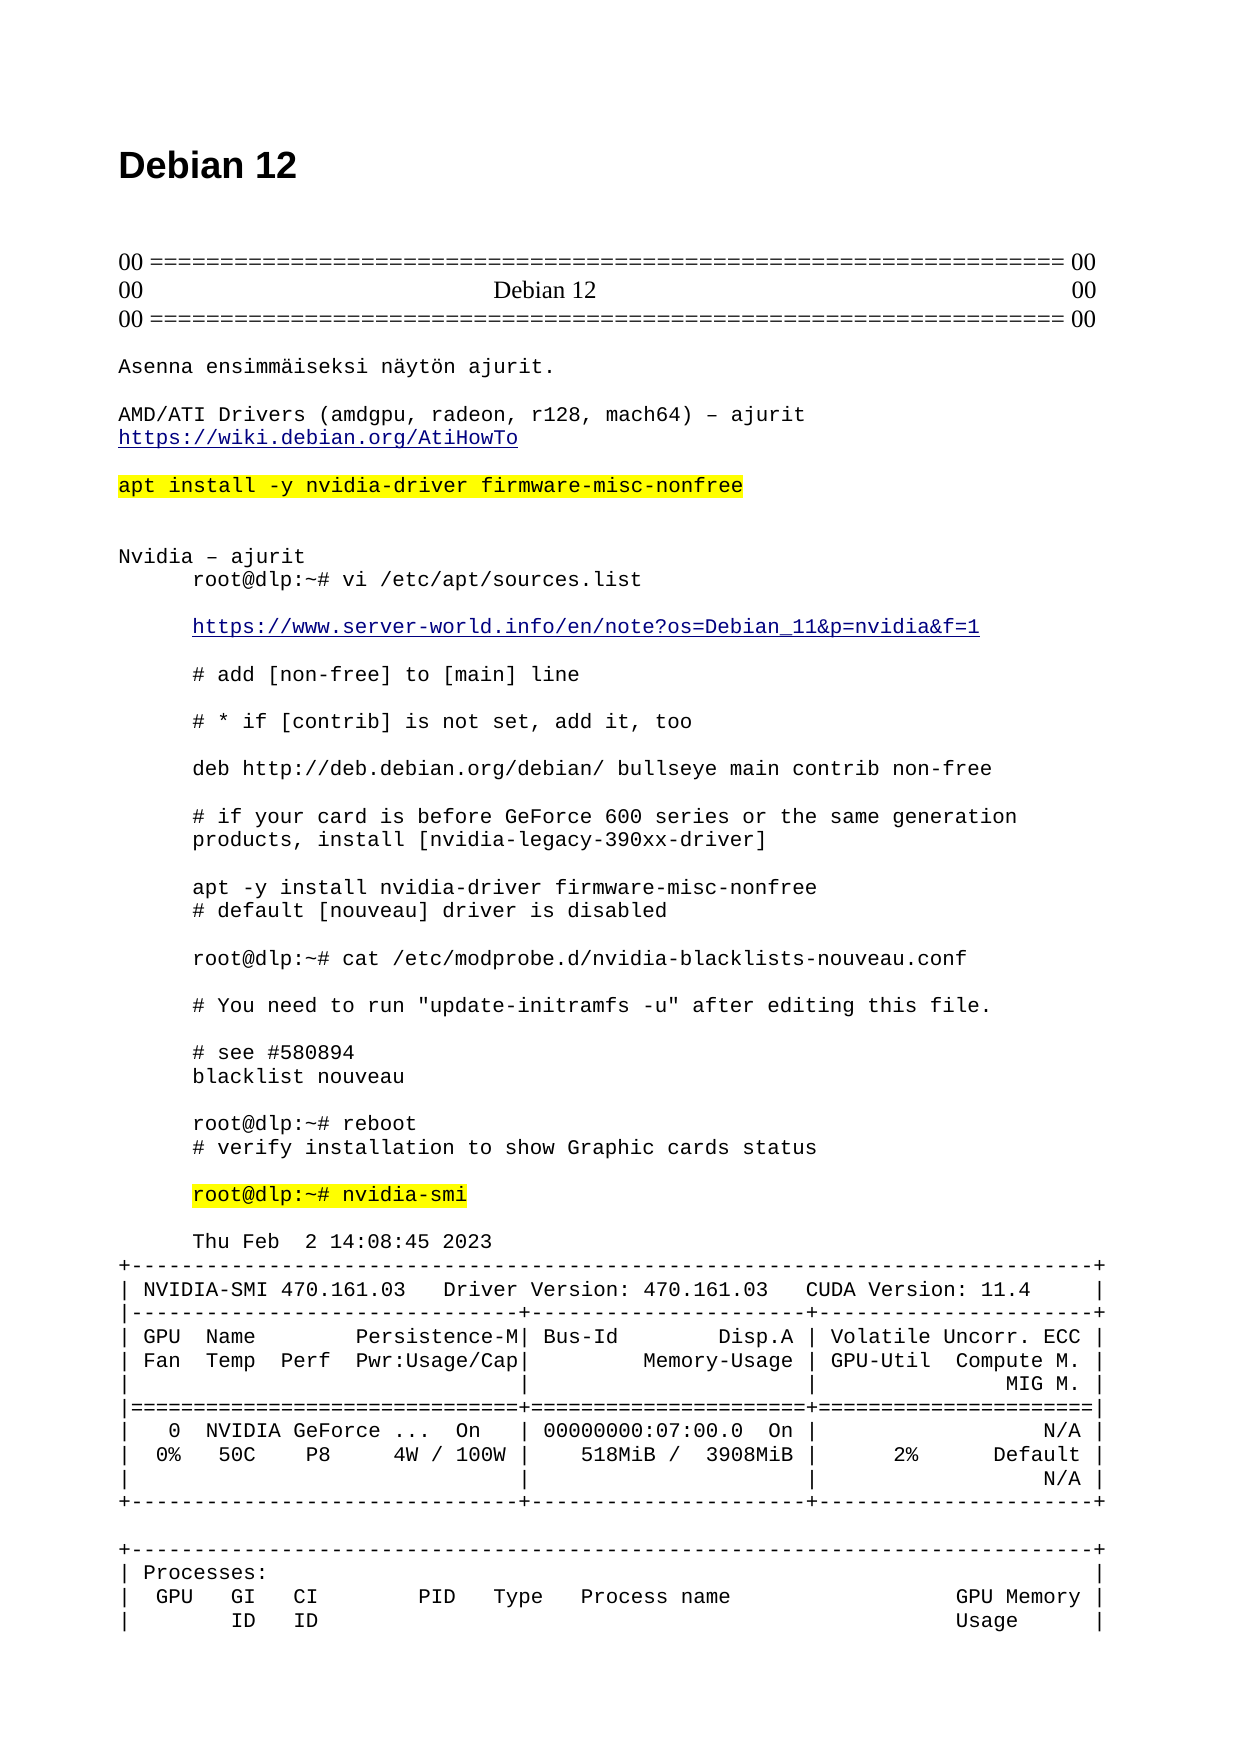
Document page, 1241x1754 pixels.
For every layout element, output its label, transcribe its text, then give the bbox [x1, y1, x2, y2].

text | NVIDIA-SMI 470.161.03 Driver Version: 470.161.03 CUDA Version: 11.4 | [118, 1279, 1122, 1302]
text apt -y install nvidia-driver firmware-misc-nonfree [192, 877, 1122, 900]
text https://www.server-world.info/en/note?os=Debian_11&p=nvidia&f=1 [192, 617, 1122, 640]
text 00 Debian 12 00 [118, 275, 1122, 304]
text | | | N/A | [118, 1468, 1122, 1491]
text | Fan Temp Perf Pwr:Usage/Cap| Memory-Usage | GPU-Util Compute M. | [118, 1349, 1122, 1373]
text AMD/ATI Drivers (amdgpu, radeon, r128, mach64) – ajurit [118, 404, 1122, 427]
text root@dlp:~# nvidia-smi [192, 1184, 1122, 1208]
text blacklist nouveau [192, 1066, 1122, 1089]
text # You need to run "update-initramfs -u" after editing this file. [192, 995, 1122, 1018]
text Thu Feb 2 14:08:45 2023 [192, 1231, 1122, 1255]
text |===============================+======================+======================| [118, 1397, 1122, 1421]
text | ID ID Usage | [118, 1610, 1122, 1633]
text | Processes: | [118, 1562, 1122, 1586]
text # verify installation to show Graphic cards status [192, 1137, 1122, 1160]
text # see #580894 [192, 1042, 1122, 1066]
text # if your card is before GeForce 600 series or the same generation products, install [nvidia-legacy-390xx-driver] [192, 806, 1122, 853]
text Asenna ensimmäiseksi näytön ajurit. [118, 356, 1122, 380]
text # add [non-free] to [main] line [192, 664, 1122, 687]
text https://wiki.debian.org/AtiHowTo [118, 427, 1122, 451]
text +-----------------------------------------------------------------------------+ [118, 1255, 1122, 1279]
text 00 ================================================================= 00 [118, 247, 1122, 275]
text # default [nouveau] driver is disabled [192, 900, 1122, 924]
text | 0% 50C P8 4W / 100W | 518MiB / 3908MiB | 2% Default | [118, 1444, 1122, 1468]
text apt install -y nvidia-driver firmware-misc-nonfree [118, 475, 1122, 498]
text +-----------------------------------------------------------------------------+ [118, 1539, 1122, 1562]
text | 0 NVIDIA GeForce ... On | 00000000:07:00.0 On | N/A | [118, 1421, 1122, 1444]
text root@dlp:~# cat /etc/modprobe.d/nvidia-blacklists-nouveau.conf [192, 948, 1122, 971]
text Nvidia – ajurit [118, 546, 1122, 569]
text root@dlp:~# vi /etc/apt/sources.list [118, 569, 1122, 593]
text | GPU GI CI PID Type Process name GPU Memory | [118, 1586, 1122, 1610]
subtitle Debian 12 [118, 143, 1122, 187]
text root@dlp:~# reboot [192, 1113, 1122, 1137]
text # * if [contrib] is not set, add it, too [192, 711, 1122, 735]
text 00 ================================================================= 00 [118, 304, 1122, 333]
text | GPU Name Persistence-M| Bus-Id Disp.A | Volatile Uncorr. ECC | [118, 1326, 1122, 1349]
text deb http://deb.debian.org/debian/ bullseye main contrib non-free [192, 758, 1122, 782]
text +-------------------------------+----------------------+----------------------+ [118, 1491, 1122, 1515]
text |-------------------------------+----------------------+----------------------+ [118, 1302, 1122, 1326]
text | | | MIG M. | [118, 1373, 1122, 1397]
